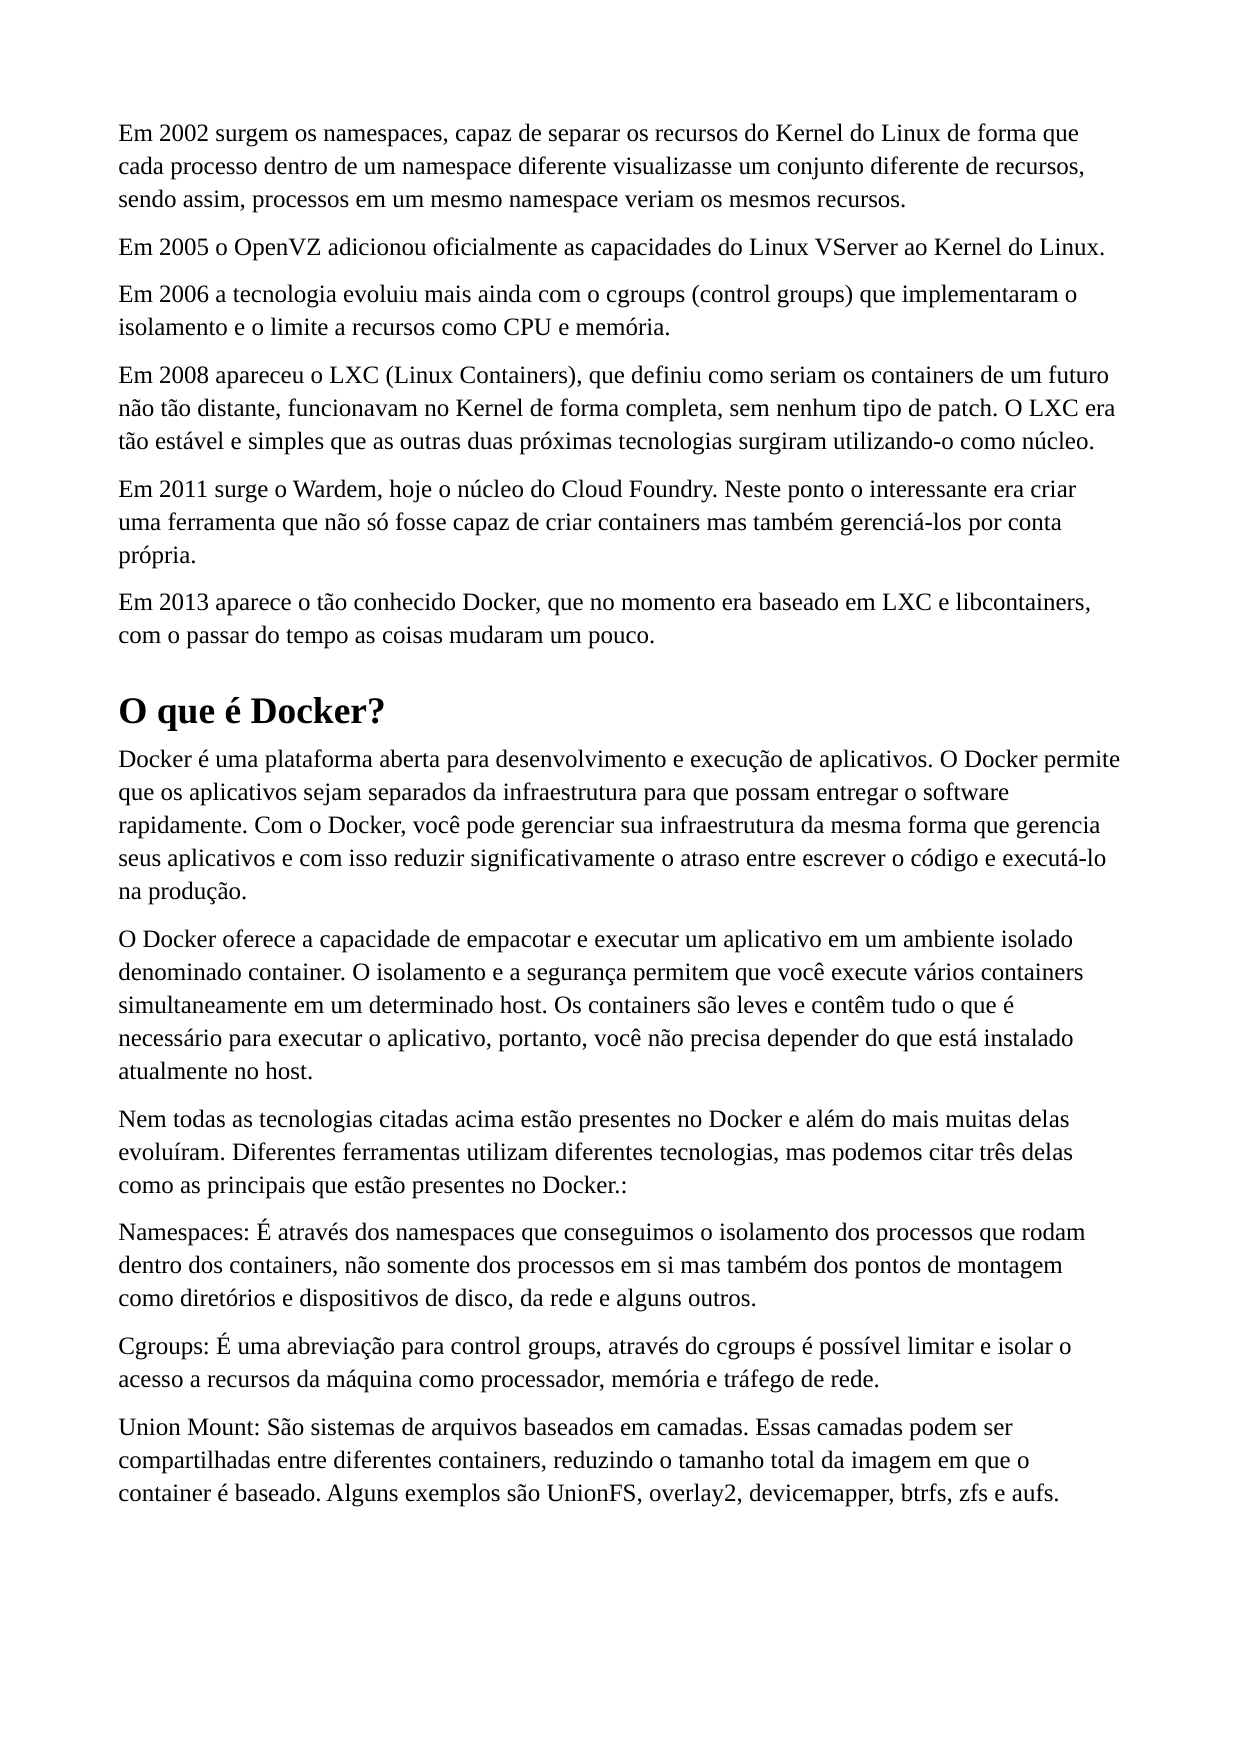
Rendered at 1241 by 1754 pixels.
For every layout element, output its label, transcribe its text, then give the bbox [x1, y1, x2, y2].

text Nem todas as tecnologias citadas acima estão presentes no Docker e além do mais muitas delas evoluíram. Diferentes ferramentas utilizam diferentes tecnologias, mas podemos citar três delas como as principais que estão presentes no Docker.: [118, 1104, 1122, 1198]
text Docker é uma plataforma aberta para desenvolvimento e execução de aplicativos. O Docker permite que os aplicativos sejam separados da infraestrutura para que possam entregar o software rapidamente. Com o Docker, você pode gerenciar sua infraestrutura da mesma forma que gerencia seus aplicativos e com isso reduzir significativamente o atraso entre escrever o código e executá-lo na produção. [118, 744, 1122, 905]
text Em 2011 surge o Wardem, hoje o núcleo do Cloud Foundry. Neste ponto o interessante era criar uma ferramenta que não só fosse capaz de criar containers mas também gerenciá-los por conta própria. [118, 474, 1122, 568]
text Cgroups: É uma abreviação para control groups, através do cgroups é possível limitar e isolar o acesso a recursos da máquina como processador, memória e tráfego de rede. [118, 1331, 1122, 1393]
subtitle O que é Docker? [118, 689, 1122, 732]
text Em 2005 o OpenVZ adicionou oficialmente as capacidades do Linux VServer ao Kernel do Linux. [118, 232, 1122, 261]
text Em 2002 surgem os namespaces, capaz de separar os recursos do Kernel do Linux de forma que cada processo dentro de um namespace diferente visualizasse um conjunto diferente de recursos, sendo assim, processos em um mesmo namespace veriam os mesmos recursos. [118, 118, 1122, 213]
text Em 2013 aparece o tão conhecido Docker, que no momento era baseado em LXC e libcontainers, com o passar do tempo as coisas mudaram um pouco. [118, 587, 1122, 649]
text Em 2008 apareceu o LXC (Linux Containers), que definiu como seriam os containers de um futuro não tão distante, funcionavam no Kernel de forma completa, sem nenhum tipo de patch. O LXC era tão estável e simples que as outras duas próximas tecnologias surgiram utilizando-o como núcleo. [118, 360, 1122, 455]
text Union Mount: São sistemas de arquivos baseados em camadas. Essas camadas podem ser compartilhadas entre diferentes containers, reduzindo o tamanho total da imagem em que o container é baseado. Alguns exemplos são UnionFS, overlay2, devicemapper, btrfs, zfs e aufs. [118, 1412, 1122, 1506]
text O Docker oferece a capacidade de empacotar e executar um aplicativo em um ambiente isolado denominado container. O isolamento e a segurança permitem que você execute vários containers simultaneamente em um determinado host. Os containers são leves e contêm tudo o que é necessário para executar o aplicativo, portanto, você não precisa depender do que está instalado atualmente no host. [118, 924, 1122, 1085]
text Em 2006 a tecnologia evoluiu mais ainda com o cgroups (control groups) que implementaram o isolamento e o limite a recursos como CPU e memória. [118, 279, 1122, 341]
text Namespaces: É através dos namespaces que conseguimos o isolamento dos processos que rodam dentro dos containers, não somente dos processos em si mas também dos pontos de montagem como diretórios e dispositivos de disco, da rede e alguns outros. [118, 1217, 1122, 1312]
